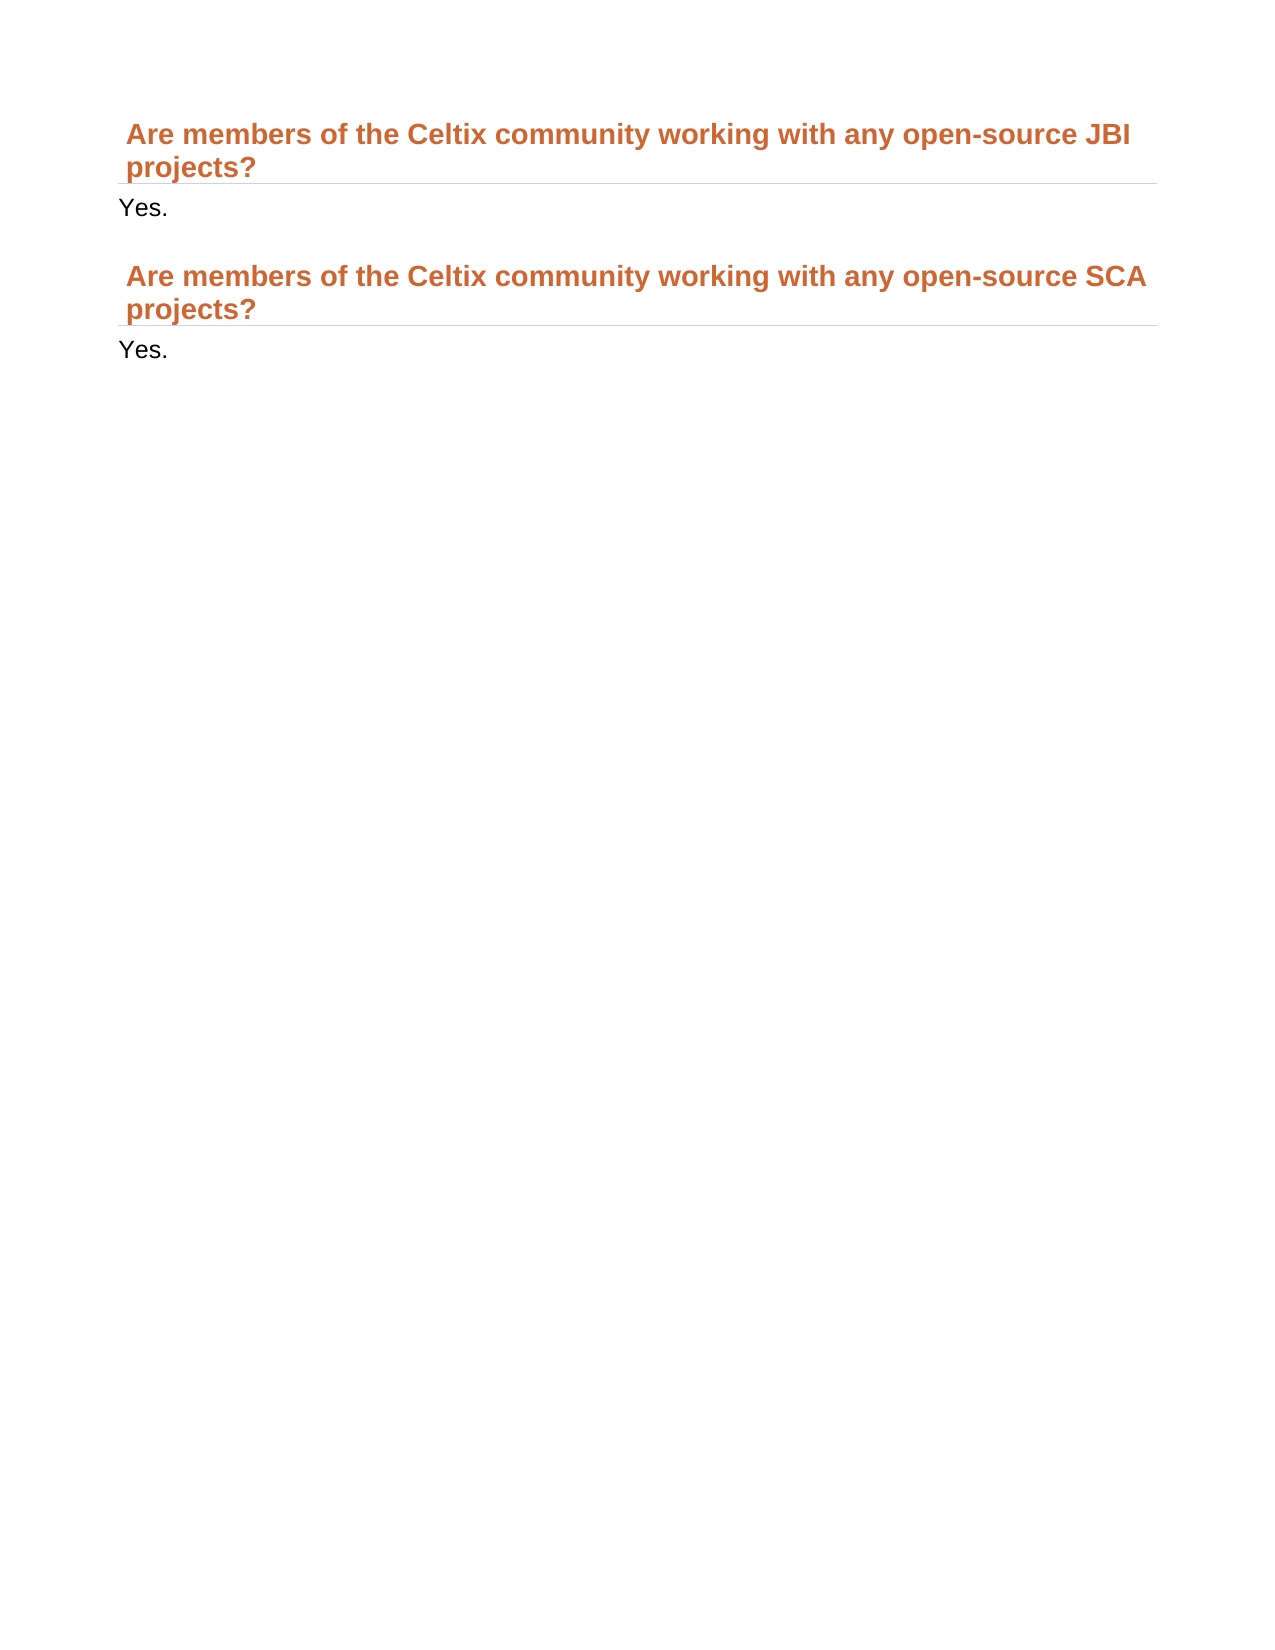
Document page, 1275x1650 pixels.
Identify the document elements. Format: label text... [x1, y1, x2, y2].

subtitle Are members of the Celtix community working with any open-source SCA projects? [118, 260, 1157, 325]
subtitle Are members of the Celtix community working with any open-source JBI projects? [118, 118, 1157, 183]
text Yes. [118, 335, 1157, 363]
text Yes. [118, 193, 1157, 221]
